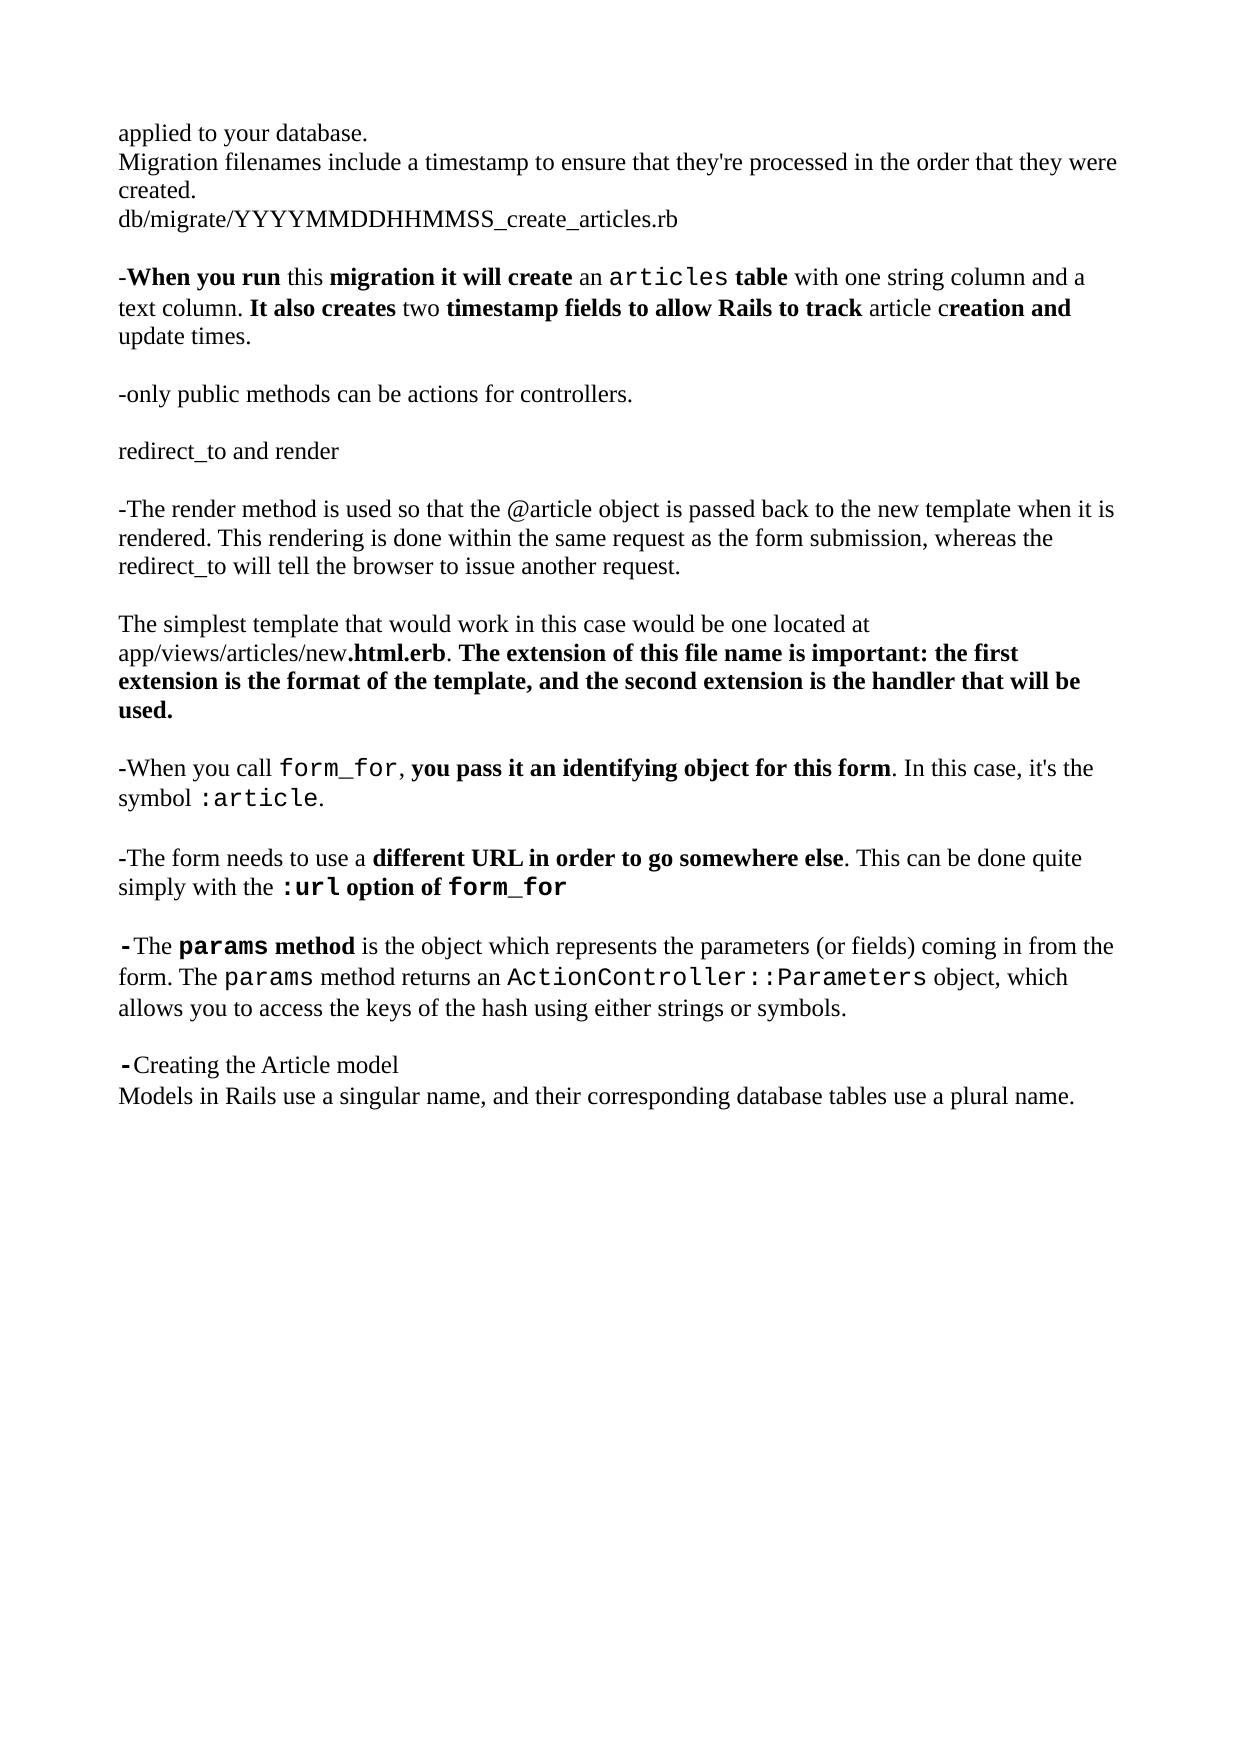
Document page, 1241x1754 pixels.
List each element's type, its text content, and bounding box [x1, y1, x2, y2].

text redirect_to and render [118, 436, 1122, 465]
text db/migrate/YYYYMMDDHHMMSS_create_articles.rb [118, 204, 1122, 233]
text applied to your database. [118, 118, 1122, 147]
text The simplest template that would work in this case would be one located at app/views/articles/new.html.erb. The extension of this file name is important: the first extension is the format of the template, and the second extension is the handler that will be used. [118, 609, 1122, 724]
text -only public methods can be actions for controllers. [118, 379, 1122, 408]
text -The render method is used so that the @article object is passed back to the new template when it is rendered. This rendering is done within the same request as the form submission, whereas the redirect_to will tell the browser to issue another request. [118, 494, 1122, 580]
text Migration filenames include a timestamp to ensure that they're processed in the order that they were created. [118, 147, 1122, 204]
text -The form needs to use a different URL in order to go somewhere else. This can be done quite simply with the :url option of form_for [118, 843, 1122, 903]
text -When you run this migration it will create an articles table with one string column and a text column. It also creates two timestamp fields to allow Rails to track article creation and update times. [118, 262, 1122, 350]
text -When you call form_for, you pass it an identifying object for this form. In this case, it's the symbol :article. [118, 753, 1122, 814]
text Models in Rails use a singular name, and their corresponding database tables use a plural name. [118, 1081, 1122, 1110]
text -The params method is the object which represents the parameters (or fields) coming in from the form. The params method returns an ActionController::Parameters object, which allows you to access the keys of the hash using either strings or symbols. [118, 931, 1122, 1022]
text -Creating the Article model [118, 1051, 1122, 1081]
